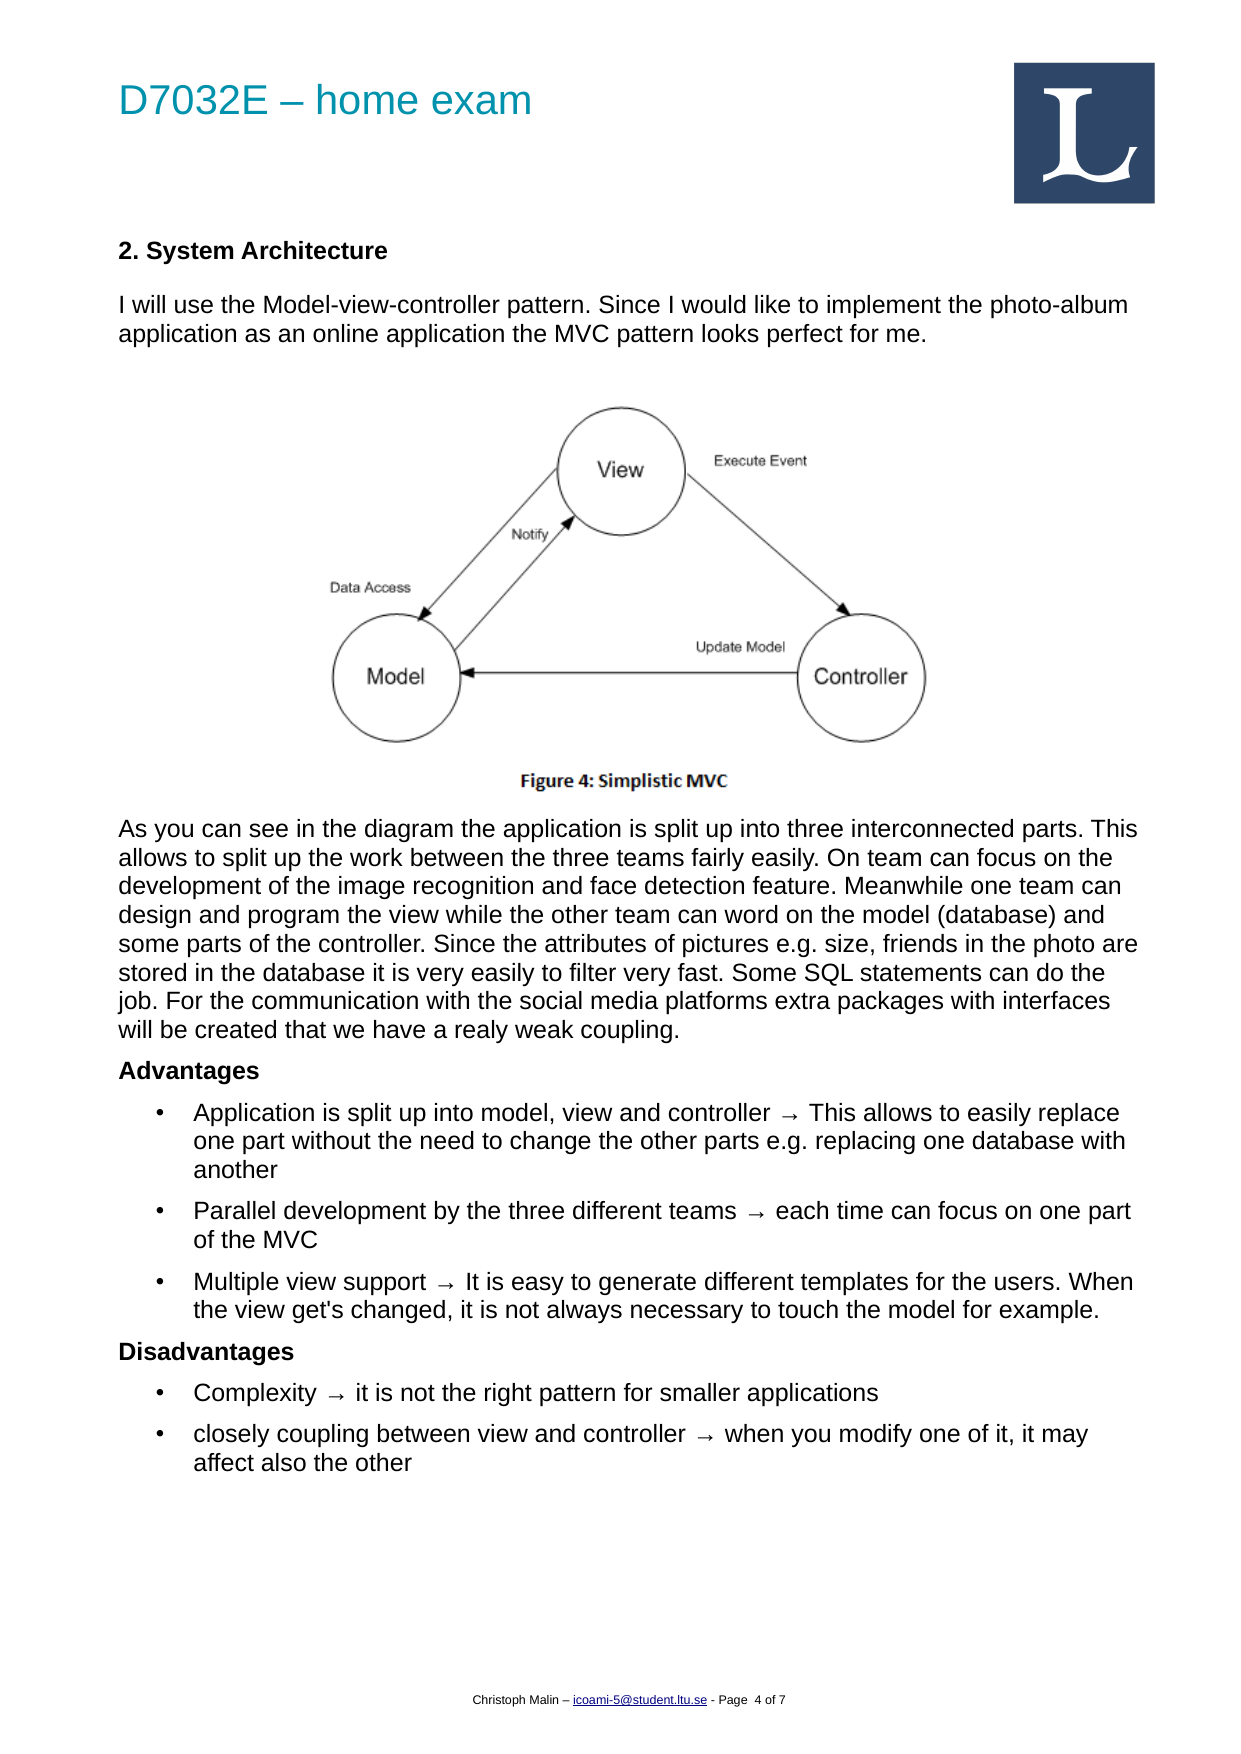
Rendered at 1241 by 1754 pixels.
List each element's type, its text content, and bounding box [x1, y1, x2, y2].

text As you can see in the diagram the application is split up into three interconnected parts. This allows to split up the work between the three teams fairly easily. On team can focus on the development of the image recognition and face detection feature. Meanwhile one team can design and program the view while the other team can word on the model (database) and some parts of the controller. Since the attributes of pictures e.g. size, friends in the photo are stored in the database it is very easily to filter very fast. Some SQL statements can do the job. For the communication with the social media platforms extra packages with interfaces will be created that we have a realy weak coupling. [118, 814, 1140, 1044]
list Application is split up into model, view and controller → This allows to easily replace one part without the need to change the other parts e.g. replacing one database with another [156, 1097, 1140, 1184]
text Advantages [118, 1056, 1140, 1085]
subtitle 2. System Architecture [118, 236, 1140, 265]
text Disadvantages [118, 1337, 1140, 1365]
list Multiple view support → It is easy to generate different templates for the users. When the view get's changed, it is not always necessary to touch the model for example. [156, 1266, 1140, 1324]
picture [1011, 59, 1158, 207]
text I will use the Model-view-controller pattern. Since I would like to implement the photo-album application as an online application the MVC pattern looks perfect for me. [118, 290, 1140, 347]
list Parallel development by the three different teams → each time can focus on one part of the MVC [156, 1196, 1140, 1254]
list Complexity → it is not the right pattern for smaller applications [156, 1378, 1140, 1407]
picture [294, 401, 964, 797]
list closely coupling between view and controller → when you modify one of it, it may affect also the other [156, 1419, 1140, 1477]
